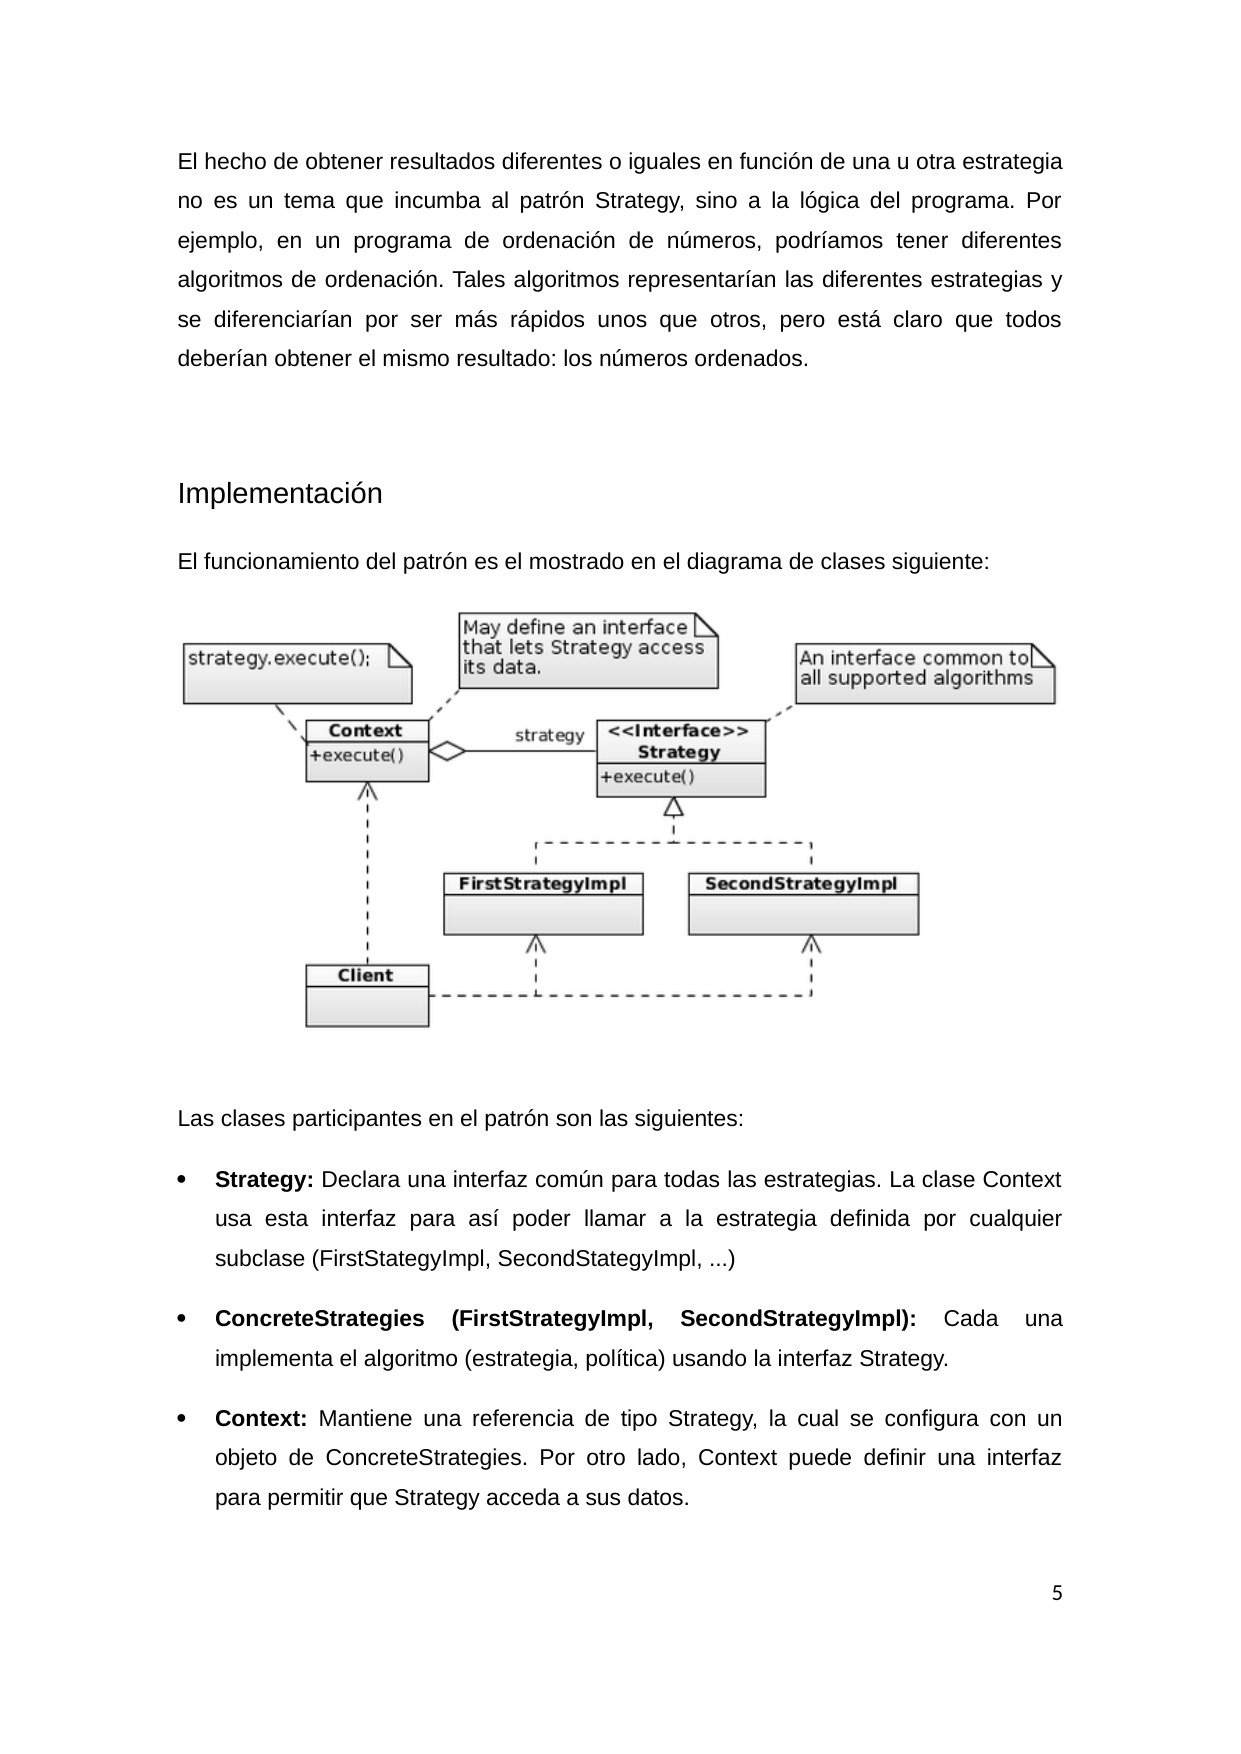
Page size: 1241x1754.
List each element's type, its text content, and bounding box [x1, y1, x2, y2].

list Context: Mantiene una referencia de tipo Strategy, la cual se configura con un objeto de ConcreteStrategies. Por otro lado, Context puede definir una interfaz para permitir que Strategy acceda a sus datos. [177, 1405, 1063, 1510]
picture [180, 607, 1061, 1032]
text El hecho de obtener resultados diferentes o iguales en función de una u otra estrategia no es un tema que incumba al patrón Strategy, sino a la lógica del programa. Por ejemplo, en un programa de ordenación de números, podríamos tener diferentes algoritmos de ordenación. Tales algoritmos representarían las diferentes estrategias y se diferenciarían por ser más rápidos unos que otros, pero está claro que todos deberían obtener el mismo resultado: los números ordenados. [177, 148, 1063, 371]
text El funcionamiento del patrón es el mostrado en el diagrama de clases siguiente: [177, 548, 1063, 574]
text Las clases participantes en el patrón son las siguientes: [177, 1105, 1063, 1132]
text Implementación [177, 476, 1063, 510]
list Strategy: Declara una interfaz común para todas las estrategias. La clase Context usa esta interfaz para así poder llamar a la estrategia definida por cualquier subclase (FirstStategyImpl, SecondStategyImpl, ...) [177, 1166, 1063, 1271]
list ConcreteStrategies (FirstStrategyImpl, SecondStrategyImpl): Cada una implementa el algoritmo (estrategia, política) usando la interfaz Strategy. [177, 1305, 1063, 1371]
